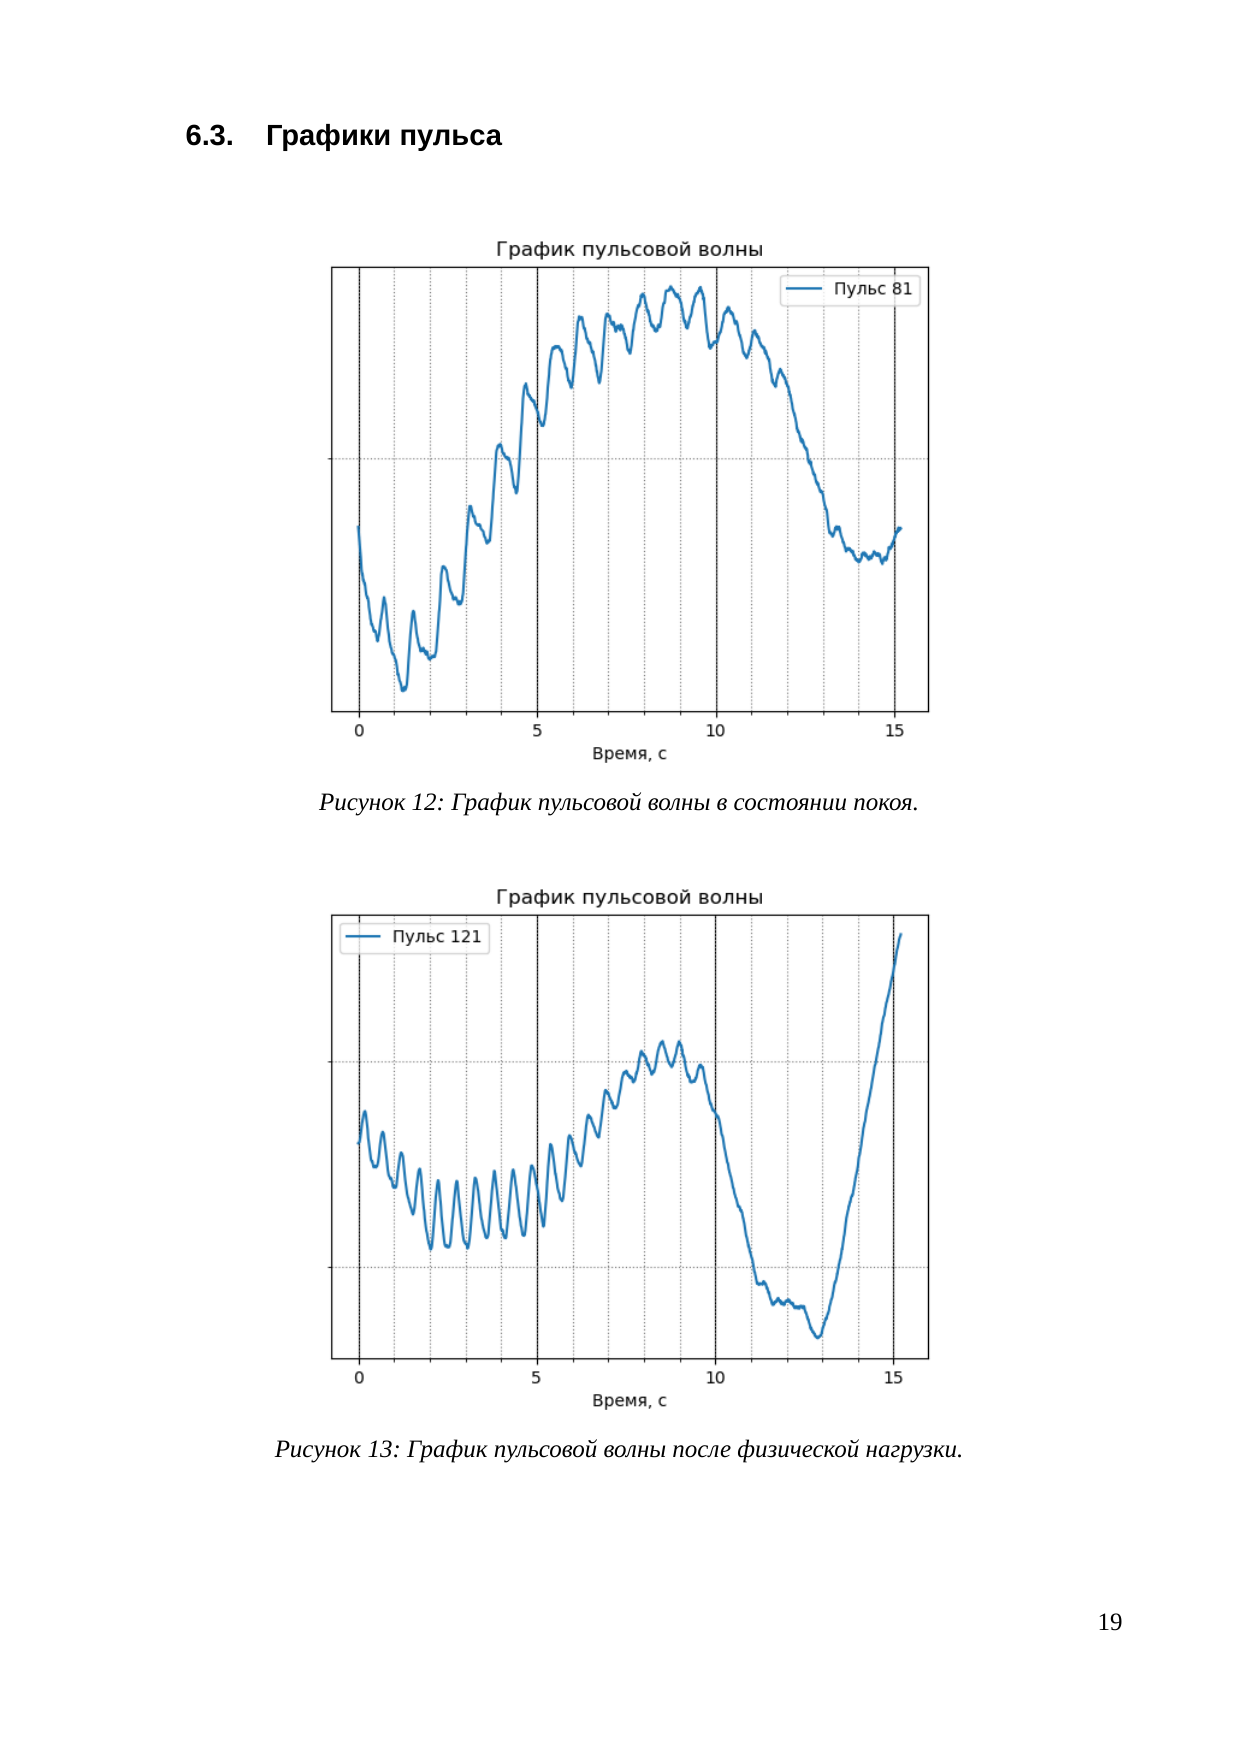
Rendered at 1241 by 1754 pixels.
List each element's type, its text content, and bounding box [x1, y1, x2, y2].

subtitle Графики пульса [118, 118, 1122, 152]
text Рисунок 12: График пульсовой волны в состоянии покоя. [118, 787, 1122, 816]
picture [235, 197, 1005, 775]
picture [236, 845, 1005, 1422]
text Рисунок 13: График пульсовой волны после физической нагрузки. [118, 1434, 1122, 1463]
